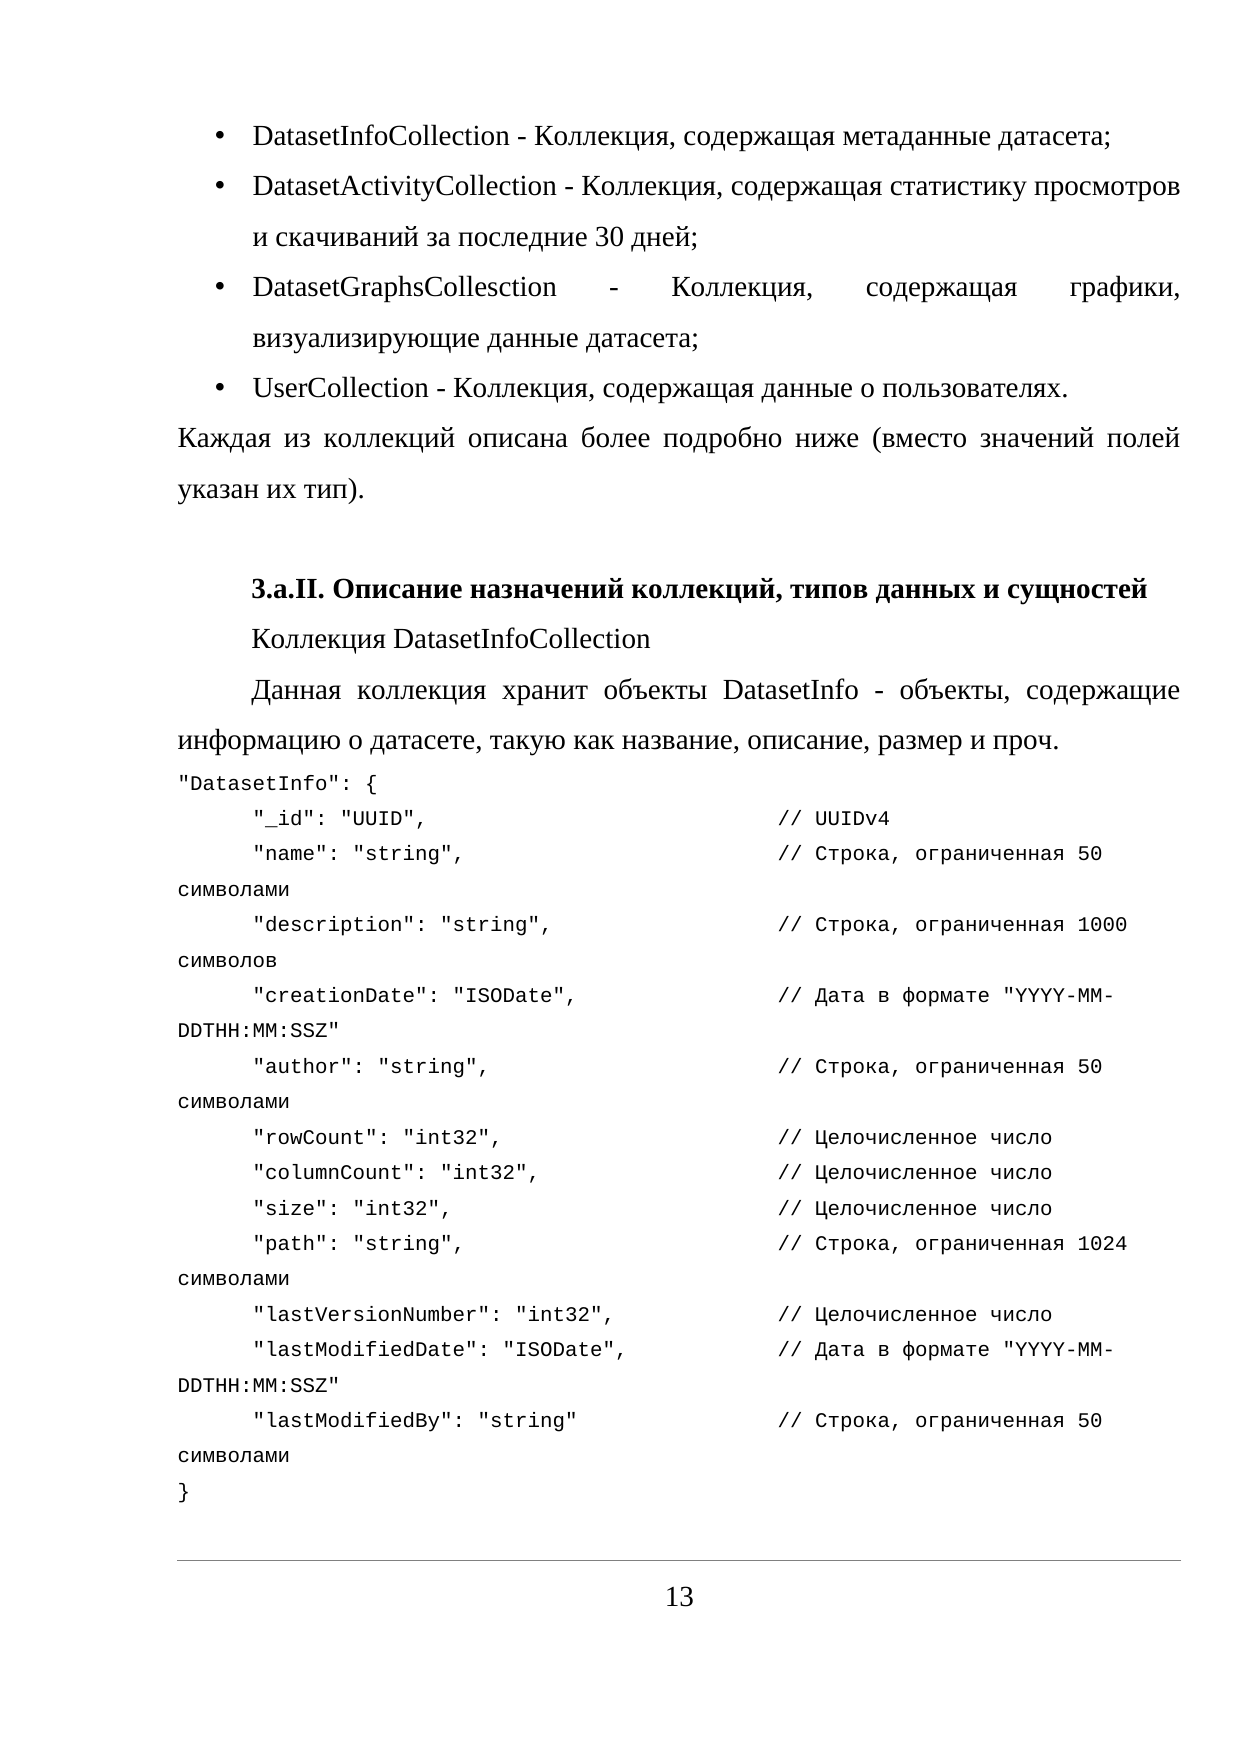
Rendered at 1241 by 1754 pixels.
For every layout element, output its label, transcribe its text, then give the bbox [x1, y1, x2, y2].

text Коллекция DatasetInfoCollection [177, 622, 1181, 655]
text "path": "string", // Строка, ограниченная 1024 символами [177, 1233, 1181, 1292]
text "lastVersionNumber": "int32", // Целочисленное число [177, 1304, 1181, 1327]
text "rowCount": "int32", // Целочисленное число [177, 1127, 1181, 1150]
list DatasetActivityCollection - Коллекция, содержащая статистику просмотров и скачиваний за последние 30 дней; [215, 168, 1181, 252]
text Данная коллекция хранит объекты DatasetInfo - объекты, содержащие информацию о датасете, такую как название, описание, размер и проч. [177, 672, 1181, 756]
text "name": "string", // Строка, ограниченная 50 символами [177, 843, 1181, 902]
text "_id": "UUID", // UUIDv4 [177, 808, 1181, 832]
text "lastModifiedDate": "ISODate", // Дата в формате "YYYY-MM-DDTHH:MM:SSZ" [177, 1339, 1181, 1398]
text "lastModifiedBy": "string" // Строка, ограниченная 50 символами [177, 1410, 1181, 1469]
text "DatasetInfo": { [177, 773, 1181, 796]
text 3.a.II. Описание назначений коллекций, типов данных и сущностей [177, 571, 1181, 605]
text "size": "int32", // Целочисленное число [177, 1198, 1181, 1221]
text "columnCount": "int32", // Целочисленное число [177, 1162, 1181, 1186]
text "author": "string", // Строка, ограниченная 50 символами [177, 1056, 1181, 1115]
text } [177, 1481, 1181, 1504]
text Каждая из коллекций описана более подробно ниже (вместо значений полей указан их тип). [177, 420, 1181, 504]
text "creationDate": "ISODate", // Дата в формате "YYYY-MM-DDTHH:MM:SSZ" [177, 985, 1181, 1044]
list UserCollection - Коллекция, содержащая данные о пользователях. [215, 370, 1181, 404]
list DatasetGraphsCollesction - Коллекция, содержащая графики, визуализирующие данные датасета; [215, 269, 1181, 353]
list DatasetInfoCollection - Коллекция, содержащая метаданные датасета; [215, 118, 1181, 152]
text "description": "string", // Строка, ограниченная 1000 символов [177, 914, 1181, 973]
